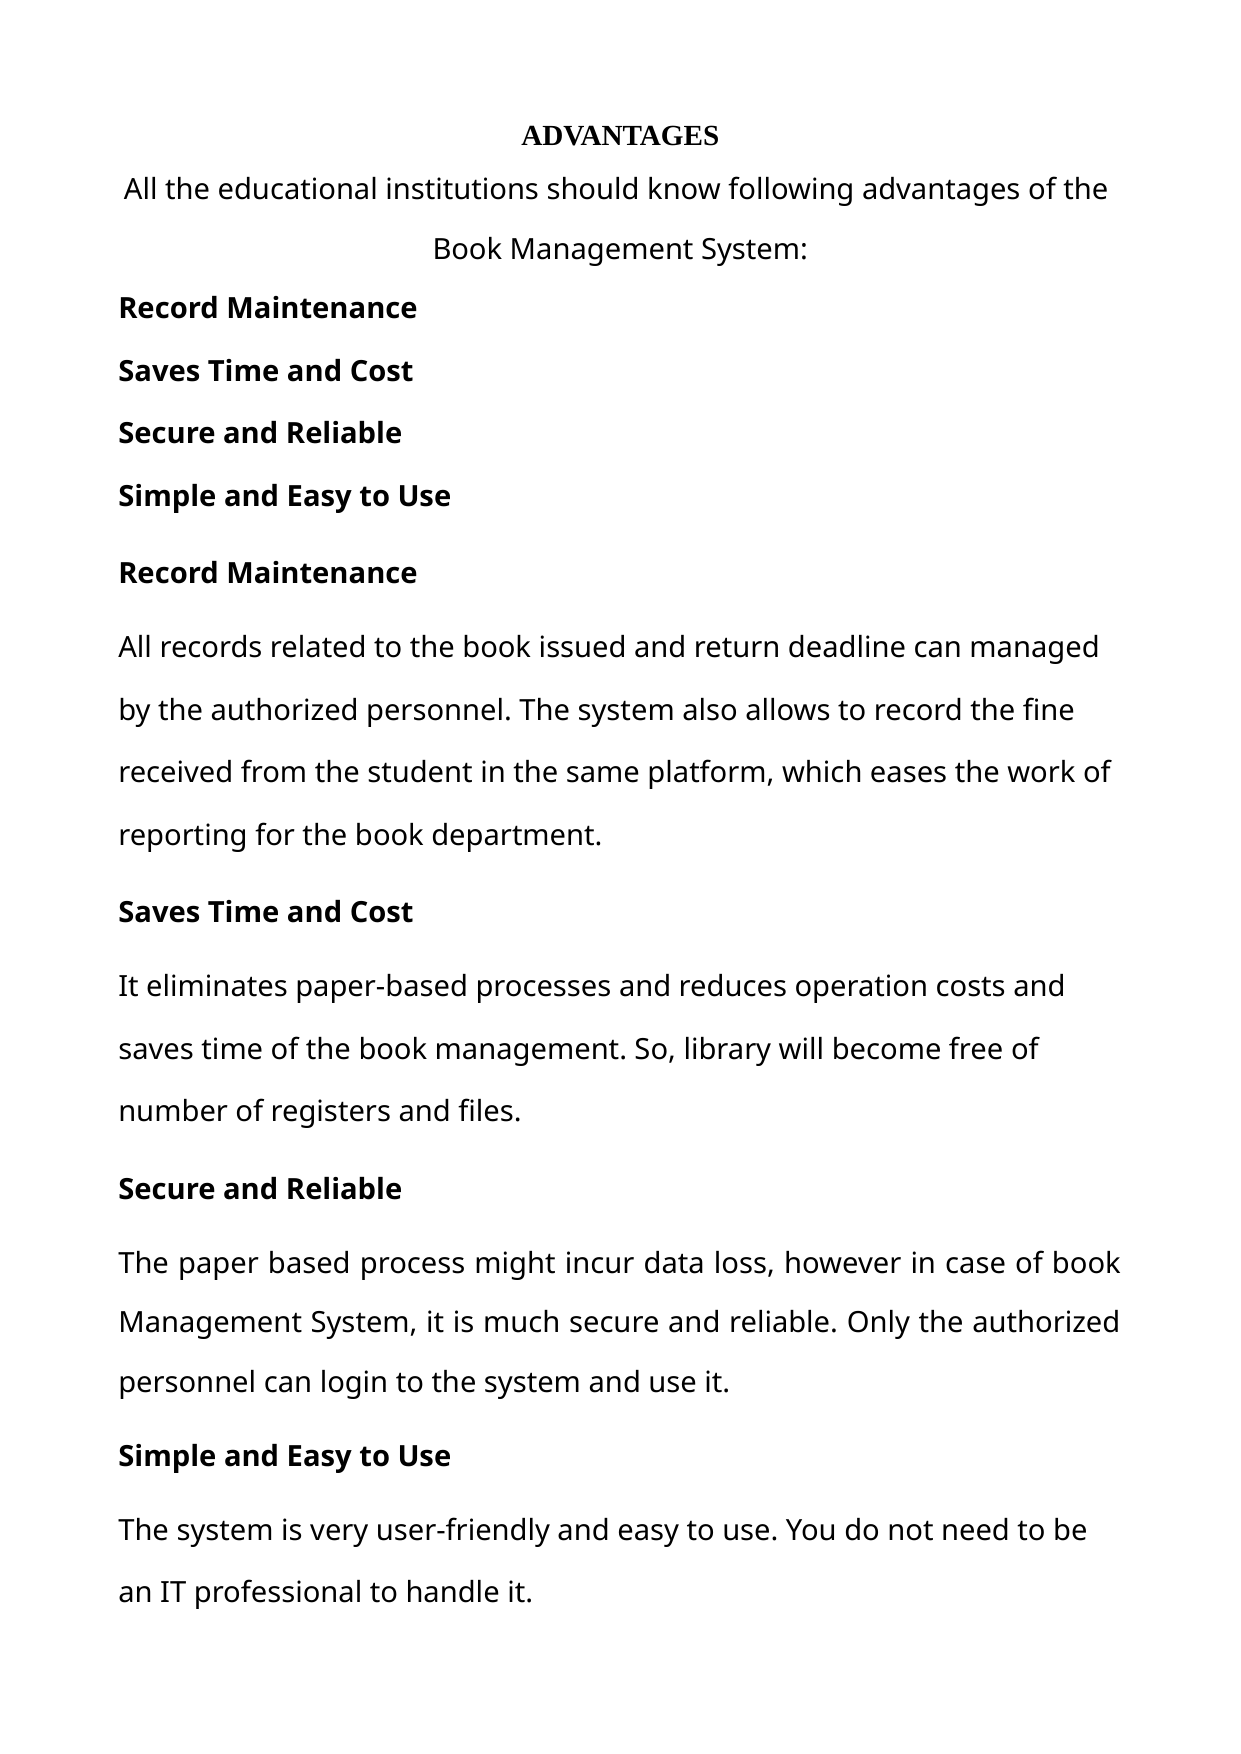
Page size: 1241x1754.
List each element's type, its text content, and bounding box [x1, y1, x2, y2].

text It eliminates paper-based processes and reduces operation costs and saves time of the book management. So, library will become free of number of registers and files. [118, 966, 1122, 1130]
text The system is very user-friendly and easy to use. You do not need to be an IT professional to handle it. [118, 1509, 1122, 1611]
text Saves Time and Cost [118, 891, 1122, 931]
text The paper based process might incur data loss, however in case of book Management System, it is much secure and reliable. Only the authorized personnel can login to the system and use it. [118, 1242, 1122, 1401]
text All the educational institutions should know following advantages of the [118, 168, 1122, 208]
text Secure and Reliable [118, 1168, 1122, 1208]
text Record Maintenance [118, 552, 1122, 592]
text All records related to the book issued and return deadline can managed by the authorized personnel. The system also allows to record the fine received from the student in the same platform, which eases the work of reporting for the book department. [118, 626, 1122, 854]
text ADVANTAGES [118, 118, 1122, 152]
text Book Management System: [118, 228, 1122, 268]
text Record Maintenance Saves Time and Cost Secure and Reliable Simple and Easy to Use [118, 287, 1122, 515]
text Simple and Easy to Use [118, 1435, 1122, 1475]
